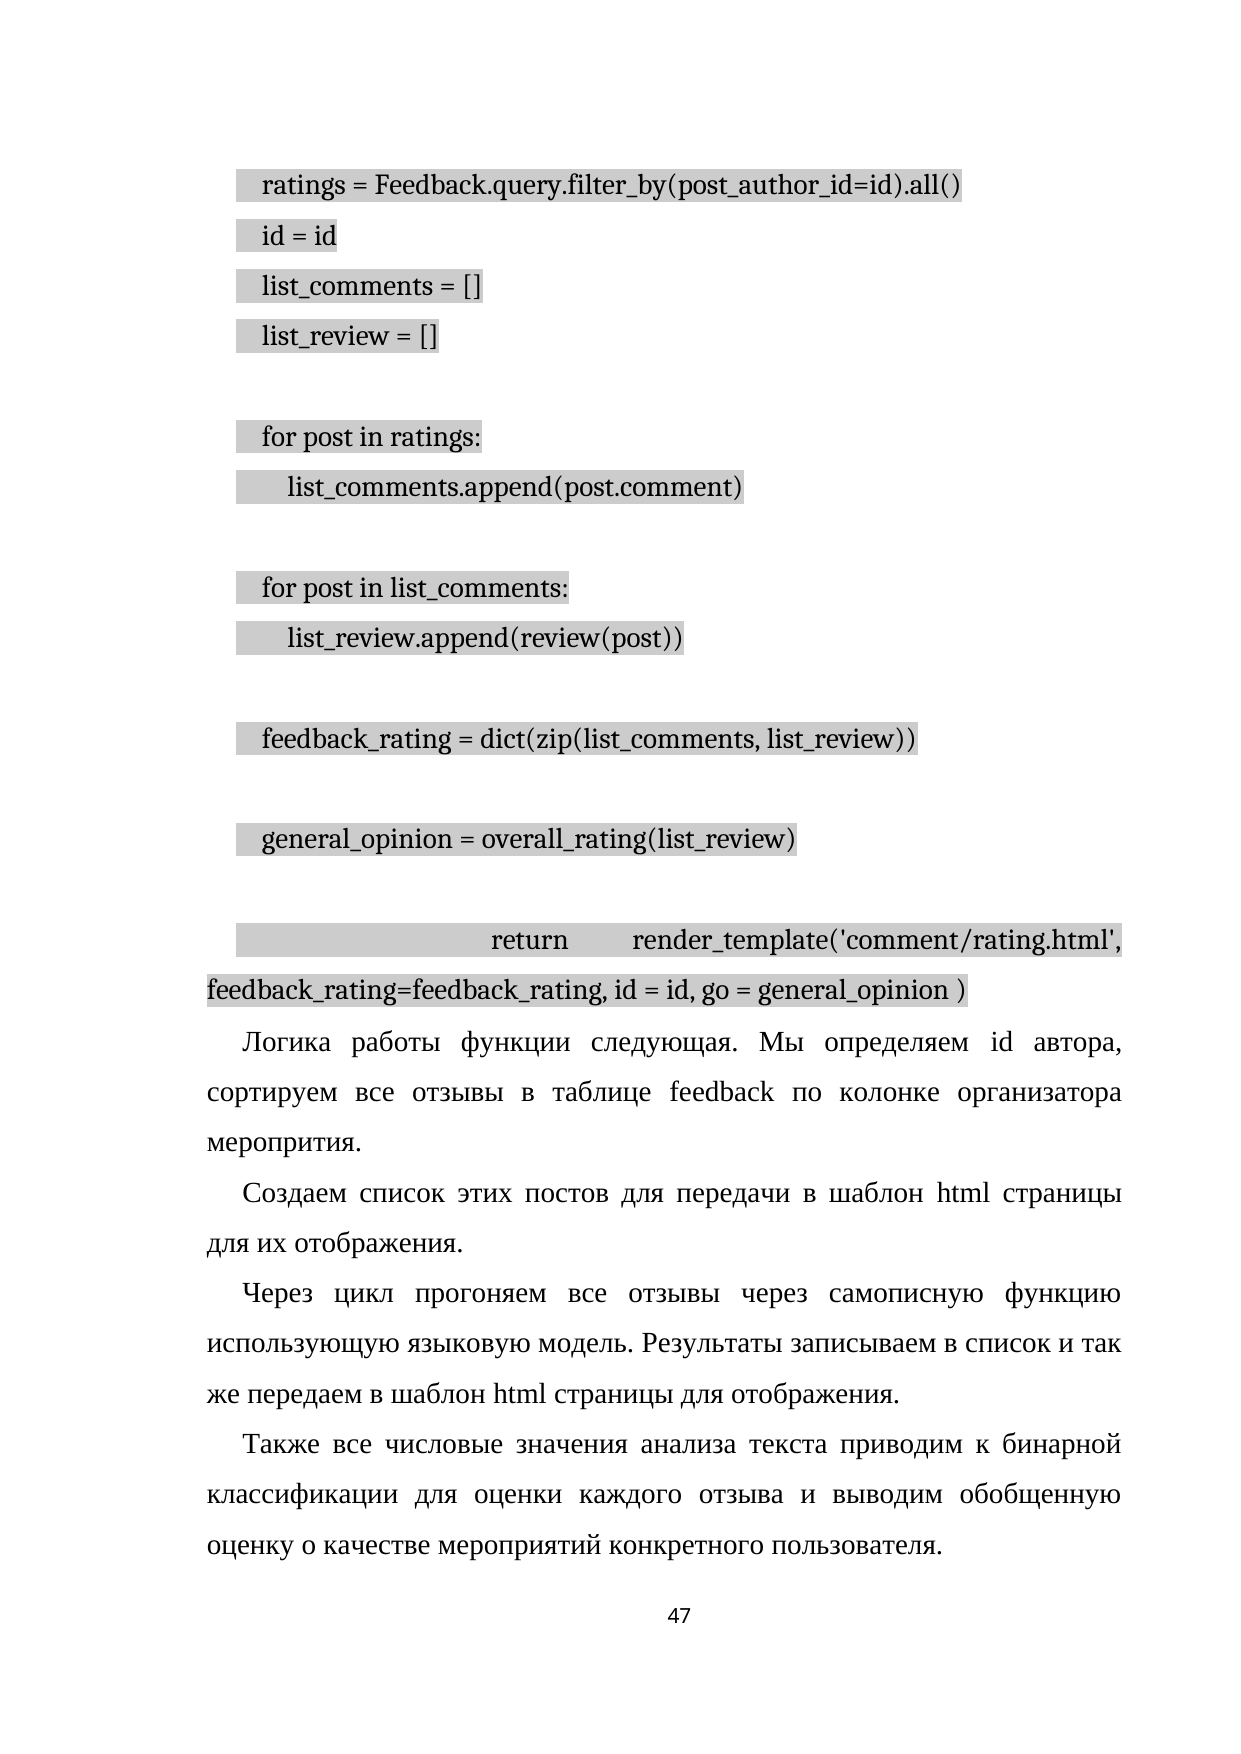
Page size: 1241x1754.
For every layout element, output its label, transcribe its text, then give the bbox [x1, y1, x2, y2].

list for post in list_comments: [207, 571, 1122, 604]
list feedback_rating = dict(zip(list_comments, list_review)) [207, 722, 1122, 755]
list id = id [207, 219, 1122, 252]
list for post in ratings: [207, 420, 1122, 453]
list list_review = [] [207, 319, 1122, 353]
list Создаем список этих постов для передачи в шаблон html страницы для их отображения. [207, 1175, 1122, 1258]
list list_comments.append(post.comment) [207, 470, 1122, 504]
list list_review.append(review(post)) [207, 621, 1122, 655]
list Логика работы функции следующая. Мы определяем id автора, сортируем все отзывы в таблице feedback по колонке организатора меропрития. [207, 1024, 1122, 1158]
list Через цикл прогоняем все отзывы через самописную функцию использующую языковую модель. Результаты записываем в список и так же передаем в шаблон html страницы для отображения. [207, 1275, 1122, 1409]
list ratings = Feedback.query.filter_by(post_author_id=id).all() [207, 168, 1122, 202]
list general_opinion = overall_rating(list_review) [207, 822, 1122, 856]
list return render_template('comment/rating.html', feedback_rating=feedback_rating, id = id, go = general_opinion ) [207, 923, 1122, 1007]
list list_comments = [] [207, 269, 1122, 303]
list Также все числовые значения анализа текста приводим к бинарной классификации для оценки каждого отзыва и выводим обобщенную оценку о качестве мероприятий конкретного пользователя. [207, 1426, 1122, 1560]
